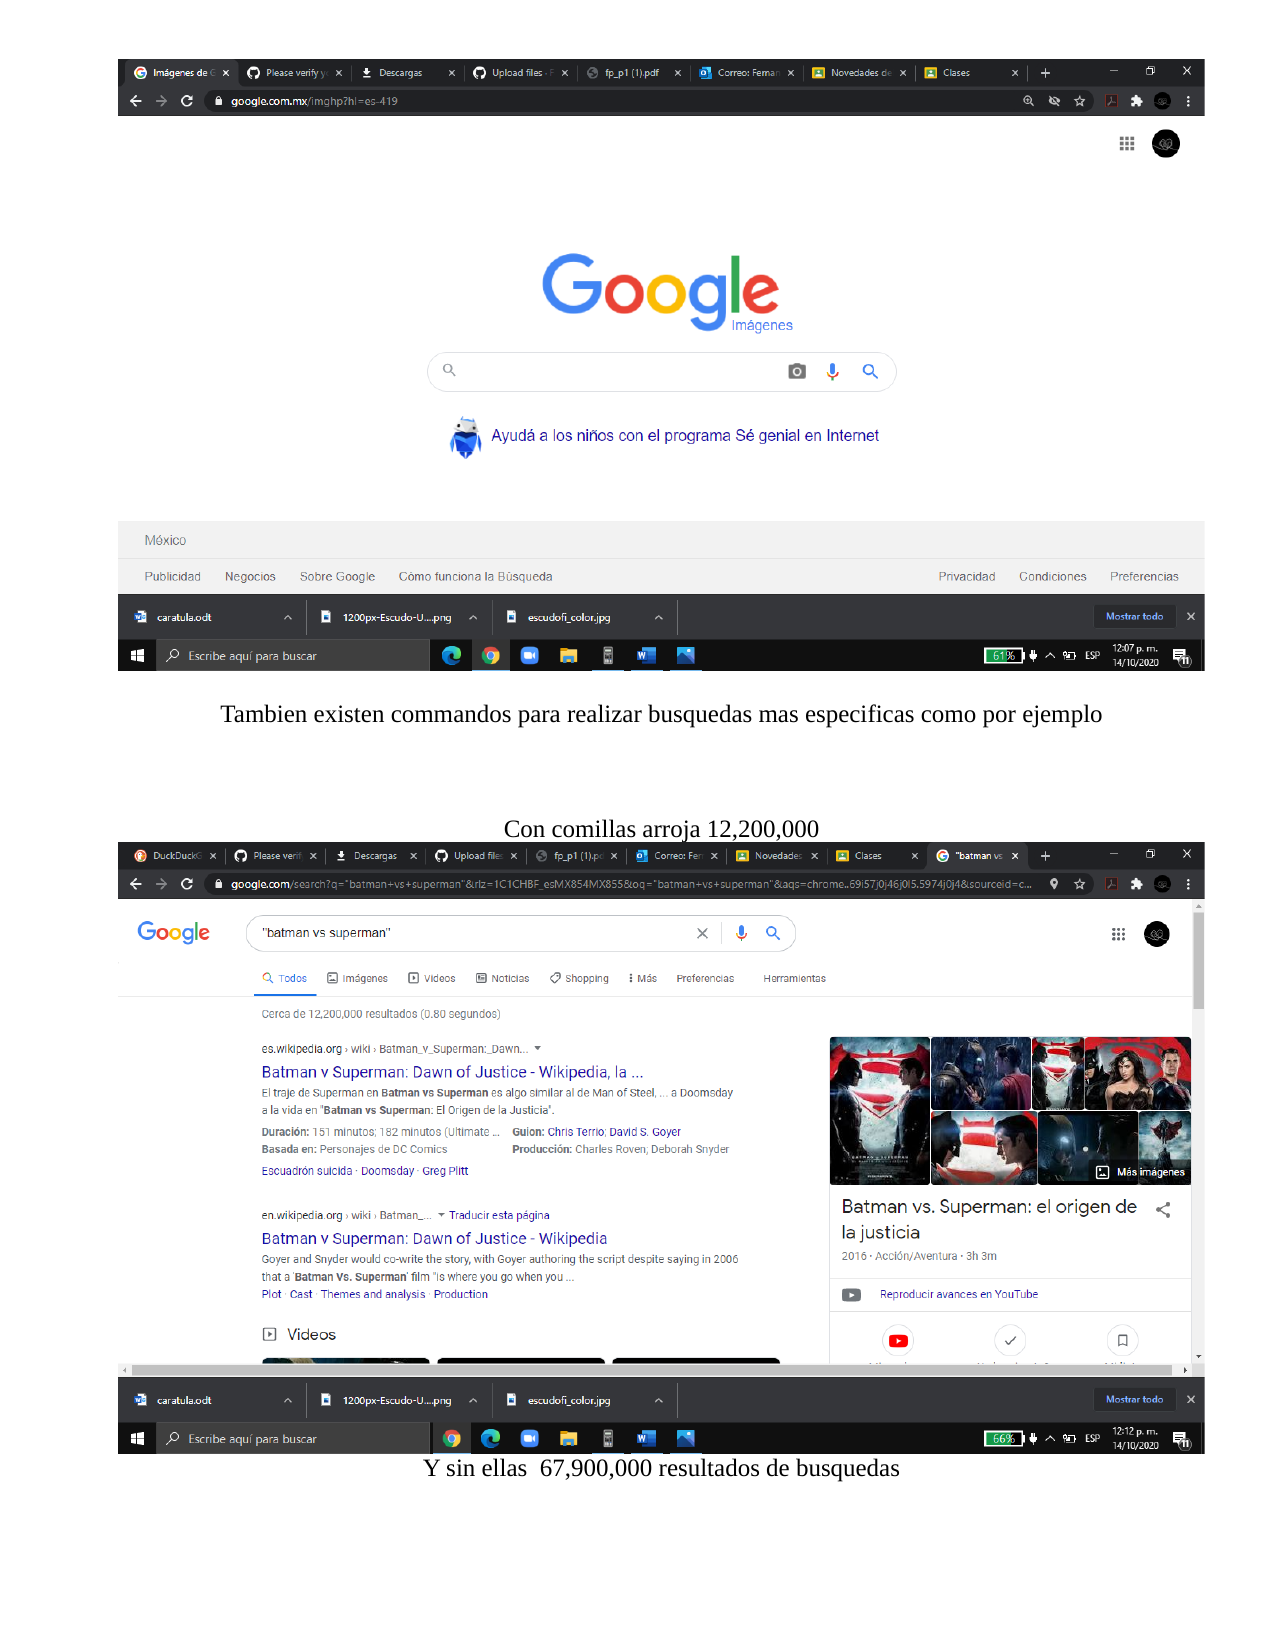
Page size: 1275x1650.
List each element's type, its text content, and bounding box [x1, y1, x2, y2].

text Y sin ellas 67,900,000 resultados de busquedas [118, 1454, 1205, 1482]
text Tambien existen commandos para realizar busquedas mas especificas como por ejemplo [118, 699, 1205, 728]
text Con comillas arroja 12,200,000 [118, 814, 1205, 842]
